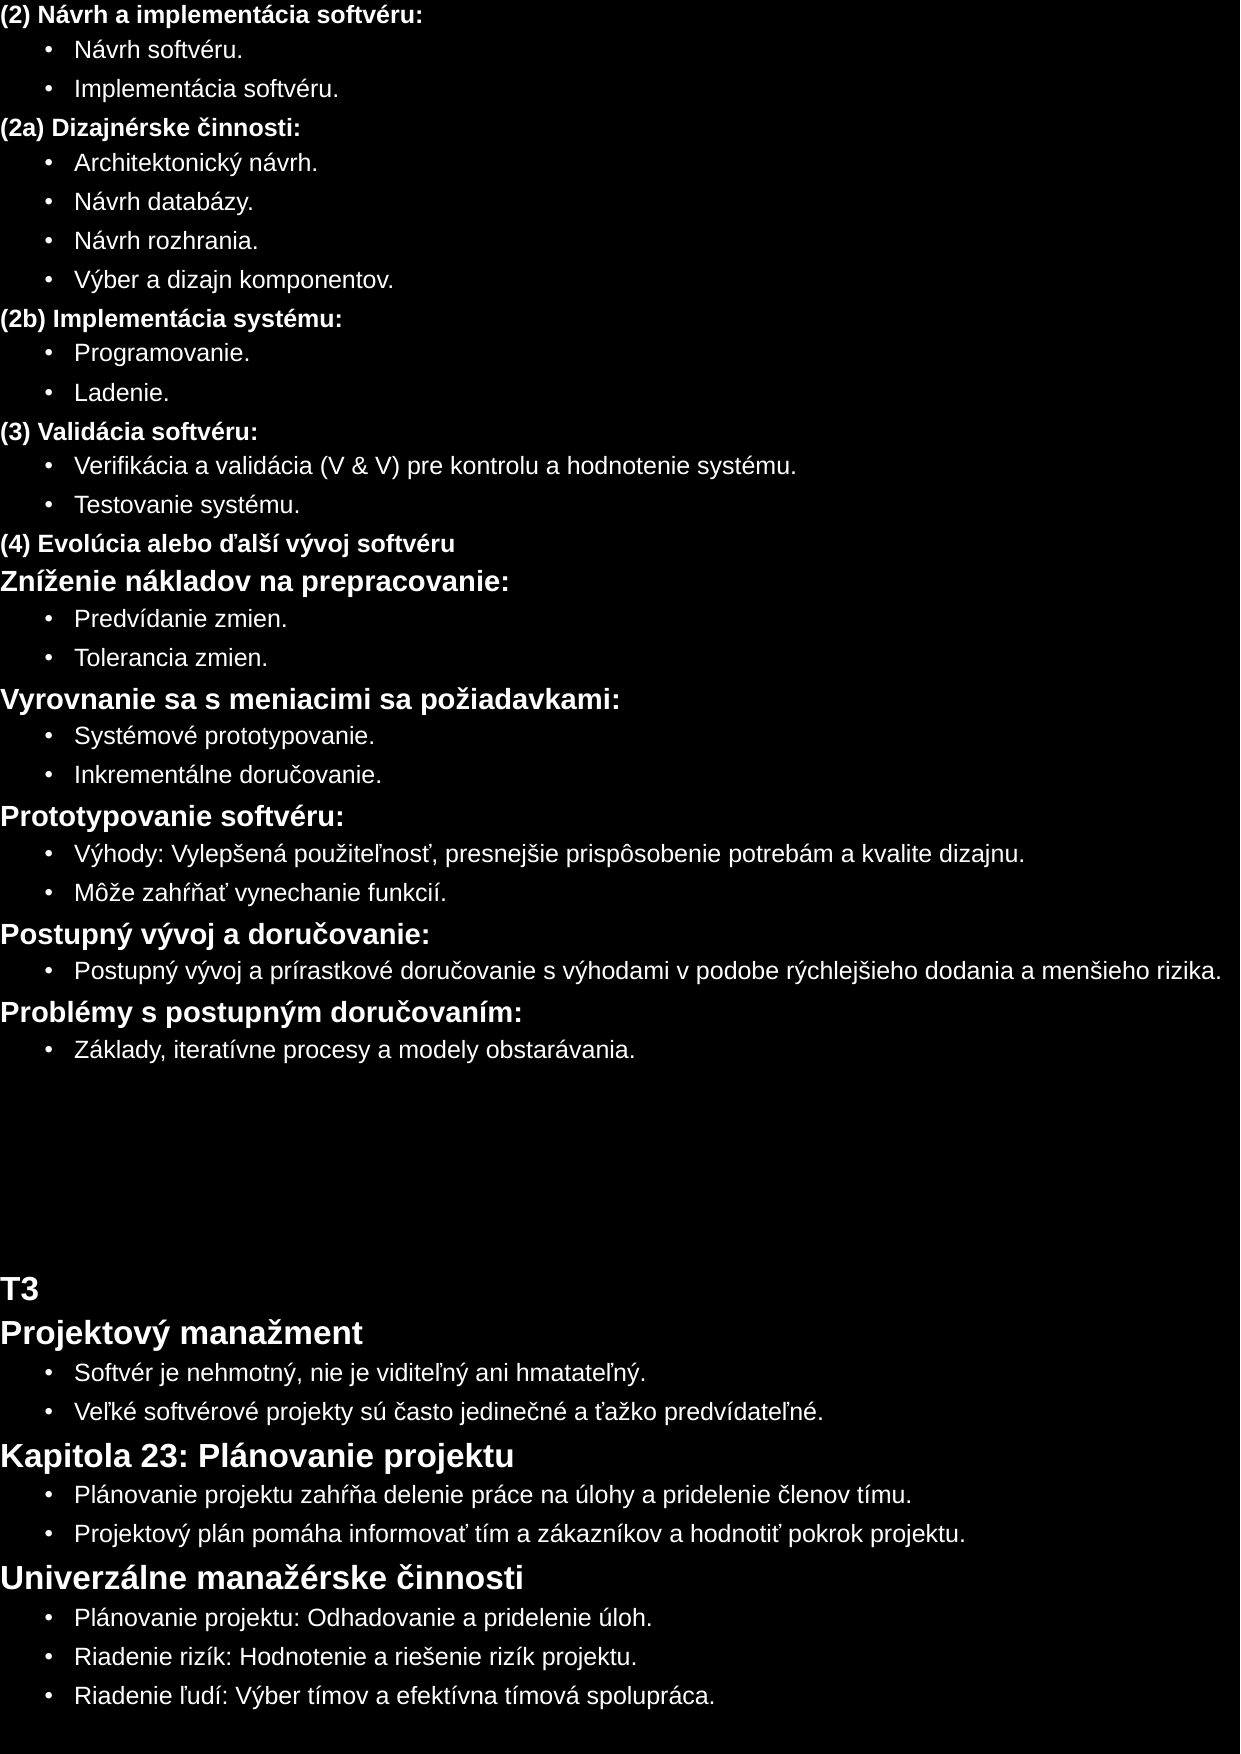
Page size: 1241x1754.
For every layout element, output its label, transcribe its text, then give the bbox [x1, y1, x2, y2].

subtitle (2b) Implementácia systému: [0, 304, 1240, 332]
subtitle (2) Návrh a implementácia softvéru: [0, 0, 1240, 29]
list Predvídanie zmien. [44, 603, 1240, 632]
list Tolerancia zmien. [44, 643, 1240, 671]
subtitle Projektový manažment [0, 1313, 1240, 1352]
list Systémové prototypovanie. [44, 721, 1240, 750]
subtitle Prototypovanie softvéru: [0, 799, 1240, 833]
subtitle T3 [0, 1269, 1240, 1307]
subtitle Postupný vývoj a doručovanie: [0, 917, 1240, 950]
list Testovanie systému. [44, 490, 1240, 519]
list Riadenie ľudí: Výber tímov a efektívna tímová spolupráca. [44, 1681, 1240, 1709]
list Výber a dizajn komponentov. [44, 265, 1240, 293]
list Plánovanie projektu: Odhadovanie a pridelenie úloh. [44, 1602, 1240, 1631]
list Základy, iteratívne procesy a modely obstarávania. [44, 1035, 1240, 1064]
subtitle (3) Validácia softvéru: [0, 417, 1240, 445]
list Návrh databázy. [44, 187, 1240, 215]
list Riadenie rizík: Hodnotenie a riešenie rizík projektu. [44, 1642, 1240, 1670]
list Programovanie. [44, 338, 1240, 367]
list Môže zahŕňať vynechanie funkcií. [44, 878, 1240, 907]
list Inkrementálne doručovanie. [44, 760, 1240, 789]
list Architektonický návrh. [44, 147, 1240, 176]
list Návrh rozhrania. [44, 226, 1240, 254]
subtitle Vyrovnanie sa s meniacimi sa požiadavkami: [0, 682, 1240, 715]
subtitle Zníženie nákladov na prepracovanie: [0, 564, 1240, 598]
list Postupný vývoj a prírastkové doručovanie s výhodami v podobe rýchlejšieho dodania a menšieho rizika. [44, 956, 1240, 985]
subtitle (2a) Dizajnérske činnosti: [0, 113, 1240, 142]
list Plánovanie projektu zahŕňa delenie práce na úlohy a pridelenie členov tímu. [44, 1480, 1240, 1509]
subtitle Problémy s postupným doručovaním: [0, 995, 1240, 1029]
list Výhody: Vylepšená použiteľnosť, presnejšie prispôsobenie potrebám a kvalite dizajnu. [44, 839, 1240, 868]
list Veľké softvérové projekty sú často jedinečné a ťažko predvídateľné. [44, 1397, 1240, 1425]
list Projektový plán pomáha informovať tím a zákazníkov a hodnotiť pokrok projektu. [44, 1519, 1240, 1548]
list Verifikácia a validácia (V & V) pre kontrolu a hodnotenie systému. [44, 451, 1240, 480]
list Softvér je nehmotný, nie je viditeľný ani hmatateľný. [44, 1357, 1240, 1386]
subtitle Kapitola 23: Plánovanie projektu [0, 1436, 1240, 1474]
list Implementácia softvéru. [44, 74, 1240, 103]
list Ladenie. [44, 377, 1240, 406]
list Návrh softvéru. [44, 35, 1240, 63]
subtitle Univerzálne manažérske činnosti [0, 1558, 1240, 1597]
subtitle (4) Evolúcia alebo ďalší vývoj softvéru [0, 529, 1240, 558]
